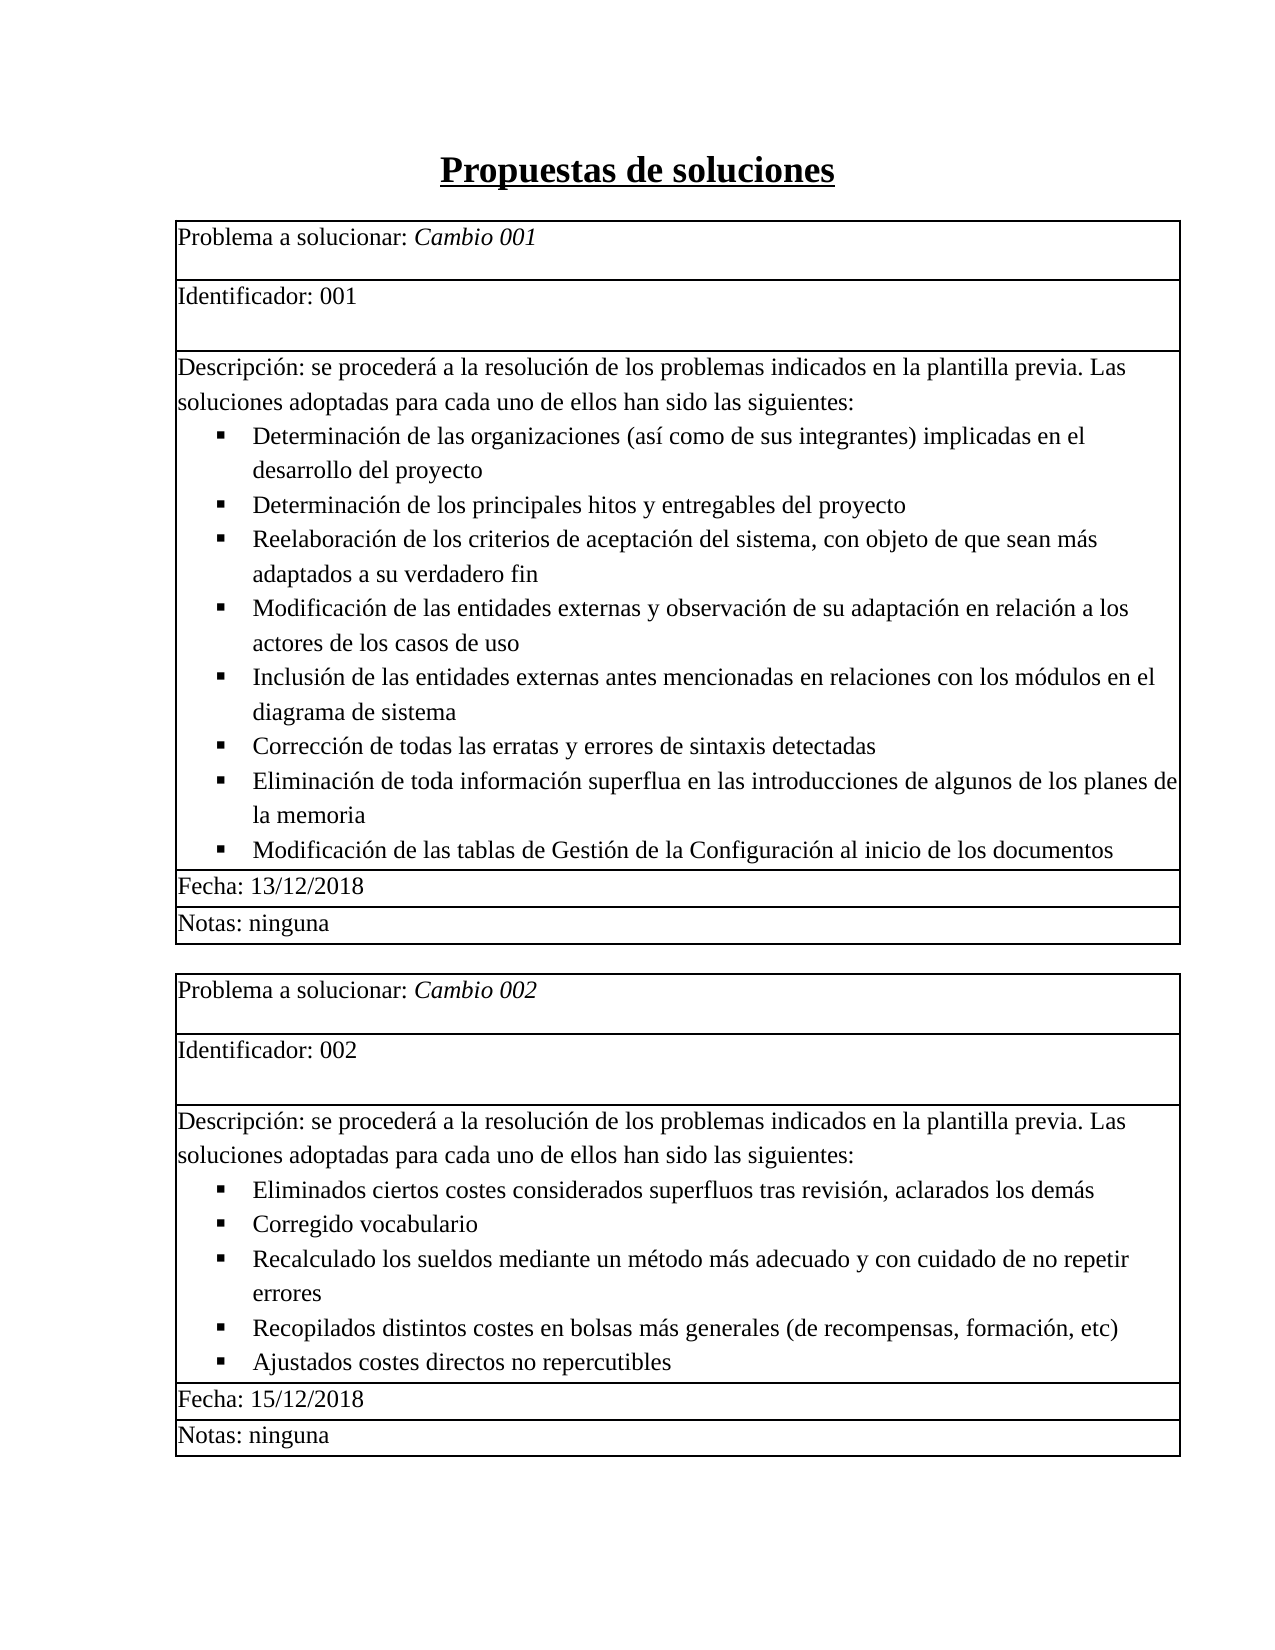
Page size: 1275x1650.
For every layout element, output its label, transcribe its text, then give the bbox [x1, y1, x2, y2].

table_cell Notas: ninguna [177, 1421, 1179, 1455]
table_header Problema a solucionar: Cambio 002 [177, 975, 1179, 1033]
text Propuestas de soluciones [177, 148, 1098, 191]
table_cell Notas: ninguna [177, 908, 1179, 942]
table_cell Identificador: 001 [177, 281, 1179, 350]
table_cell Fecha: 15/12/2018 [177, 1384, 1179, 1418]
table_cell Descripción: se procederá a la resolución de los problemas indicados en la plantilla previa. Las soluciones adoptadas para cada uno de ellos han sido las siguientes: Eliminados ciertos costes considerados superfluos tras revisión, aclarados los demás Corregido vocabulario Recalculado los sueldos mediante un método más adecuado y con cuidado de no repetir errores Recopilados distintos costes en bolsas más generales (de recompensas, formación, etc) Ajustados costes directos no repercutibles [177, 1106, 1179, 1382]
table_header Problema a solucionar: Cambio 001 [177, 222, 1179, 279]
table_cell Identificador: 002 [177, 1035, 1179, 1104]
table_cell Fecha: 13/12/2018 [177, 871, 1179, 906]
table_cell Descripción: se procederá a la resolución de los problemas indicados en la plantilla previa. Las soluciones adoptadas para cada uno de ellos han sido las siguientes: Determinación de las organizaciones (así como de sus integrantes) implicadas en el desarrollo del proyecto Determinación de los principales hitos y entregables del proyecto Reelaboración de los criterios de aceptación del sistema, con objeto de que sean más adaptados a su verdadero fin Modificación de las entidades externas y observación de su adaptación en relación a los actores de los casos de uso Inclusión de las entidades externas antes mencionadas en relaciones con los módulos en el diagrama de sistema Corrección de todas las erratas y errores de sintaxis detectadas Eliminación de toda información superflua en las introducciones de algunos de los planes de la memoria Modificación de las tablas de Gestión de la Configuración al inicio de los documentos [177, 352, 1179, 869]
